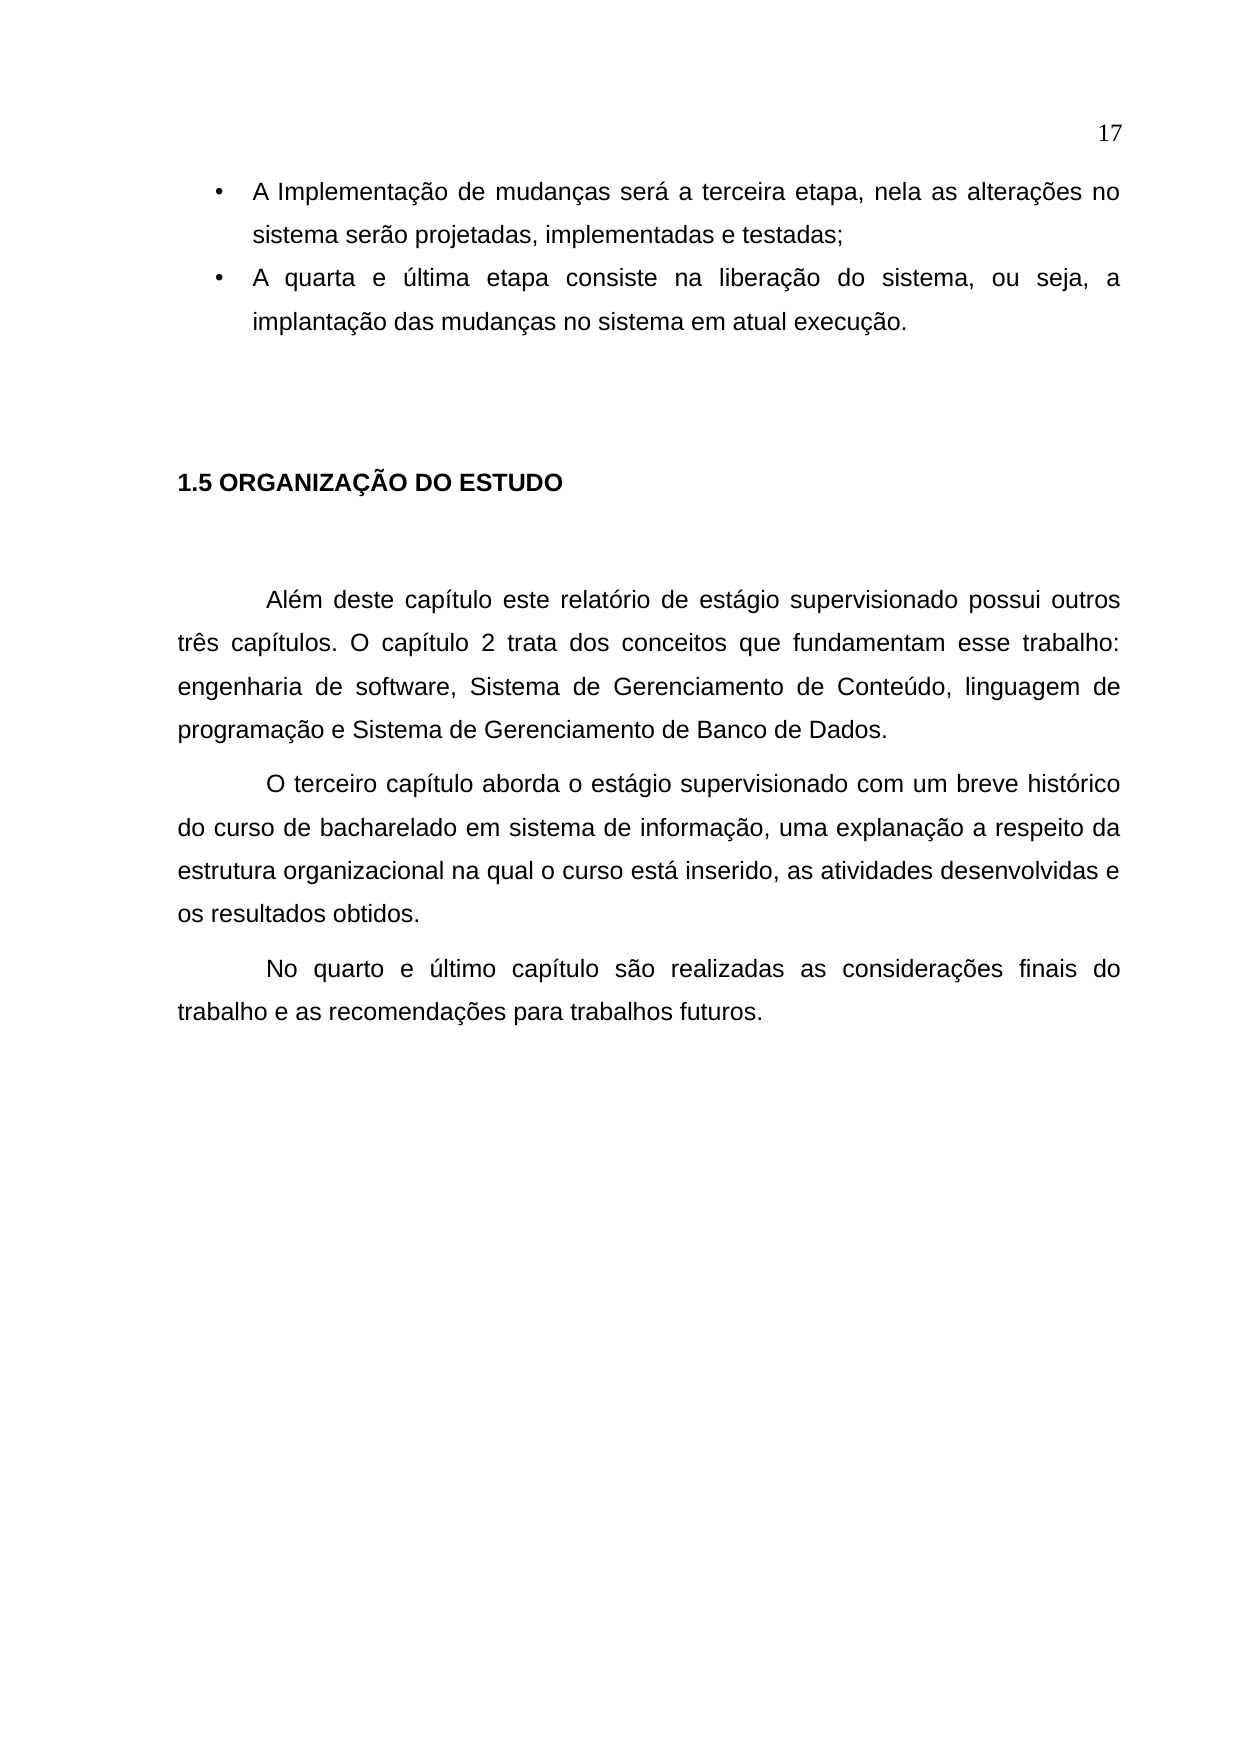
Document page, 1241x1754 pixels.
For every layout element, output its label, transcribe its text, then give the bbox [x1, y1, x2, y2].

text No quarto e último capítulo são realizadas as considerações finais do trabalho e as recomendações para trabalhos futuros. [177, 954, 1122, 1026]
list A quarta e última etapa consiste na liberação do sistema, ou seja, a implantação das mudanças no sistema em atual execução. [215, 263, 1122, 335]
text O terceiro capítulo aborda o estágio supervisionado com um breve histórico do curso de bacharelado em sistema de informação, uma explanação a respeito da estrutura organizacional na qual o curso está inserido, as atividades desenvolvidas e os resultados obtidos. [177, 769, 1122, 928]
text Além deste capítulo este relatório de estágio supervisionado possui outros três capítulos. O capítulo 2 trata dos conceitos que fundamentam esse trabalho: engenharia de software, Sistema de Gerenciamento de Conteúdo, linguagem de programação e Sistema de Gerenciamento de Banco de Dados. [177, 585, 1122, 743]
list A Implementação de mudanças será a terceira etapa, nela as alterações no sistema serão projetadas, implementadas e testadas; [215, 177, 1122, 249]
text 1.5 Organização do estudo [177, 468, 1122, 497]
